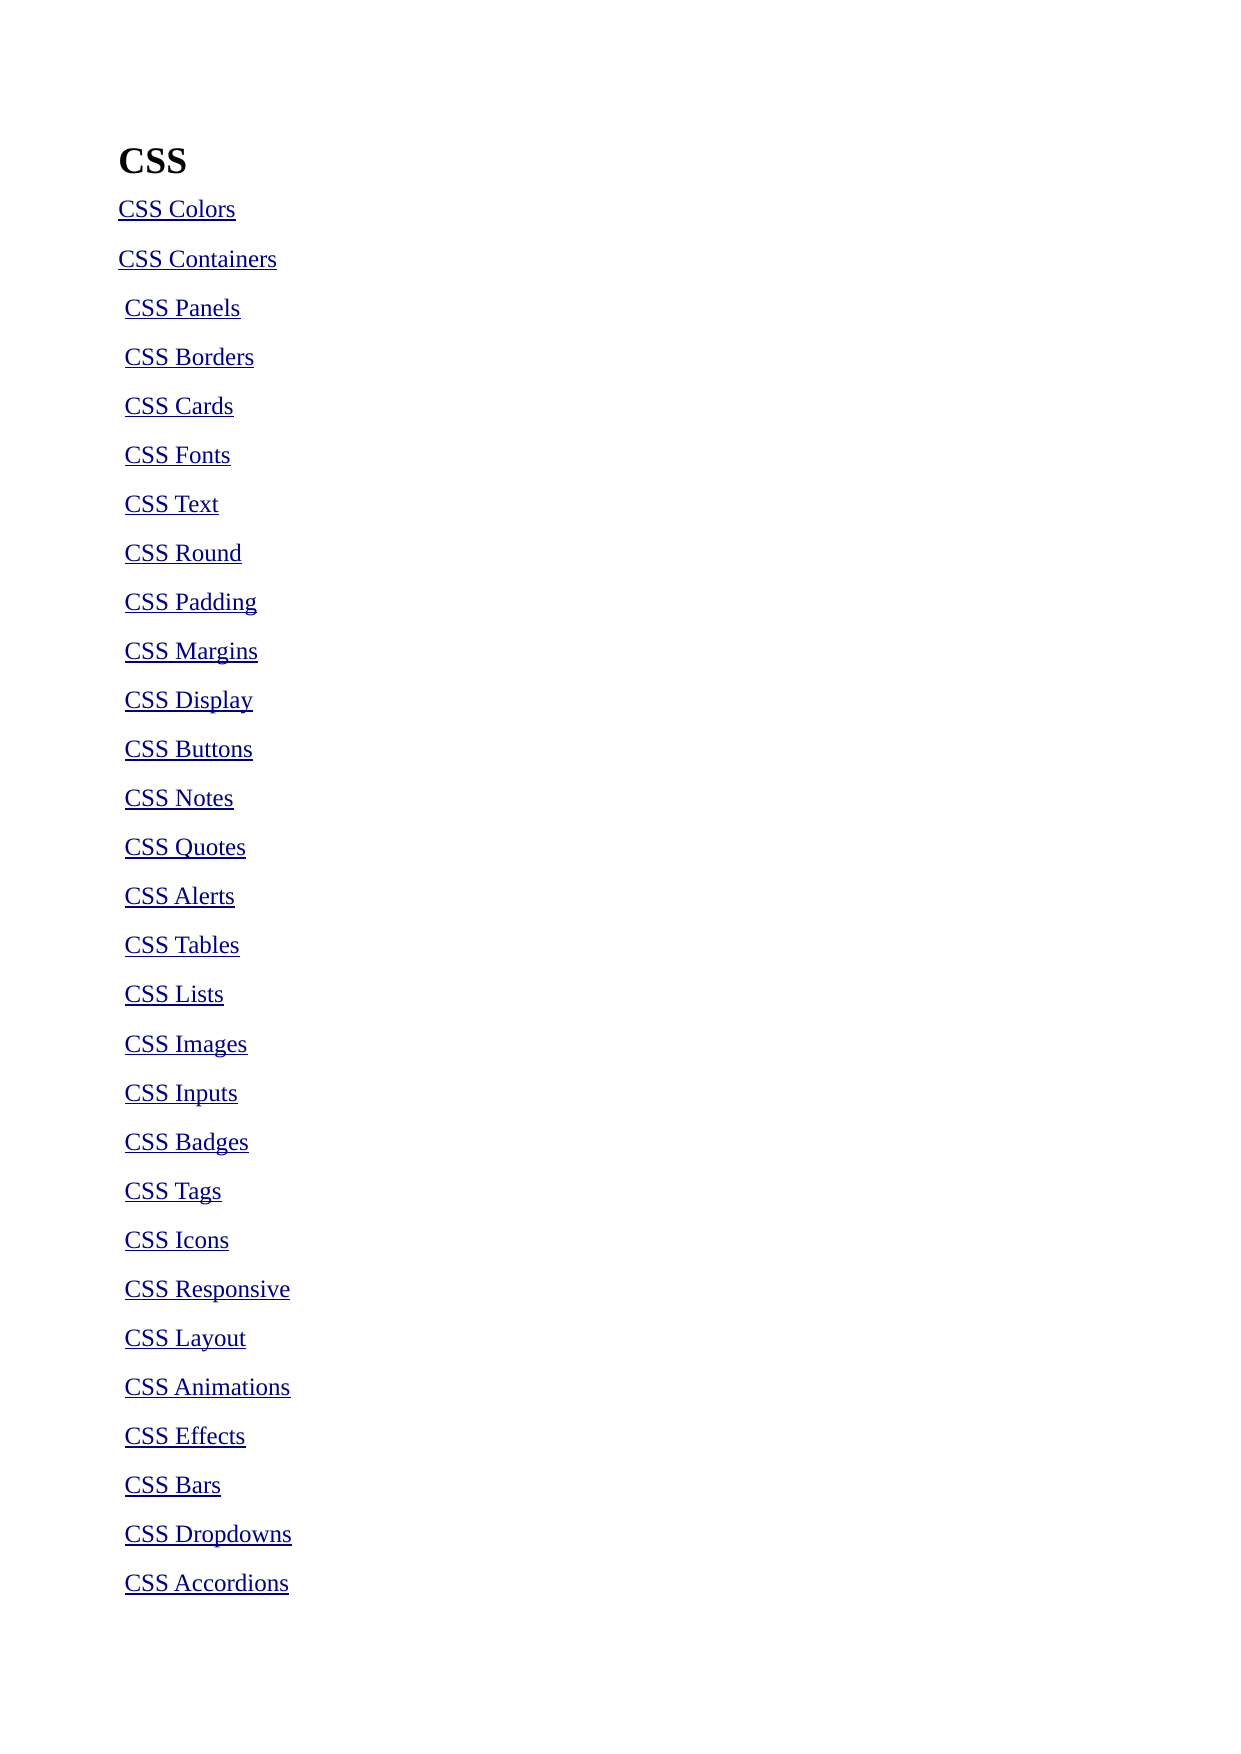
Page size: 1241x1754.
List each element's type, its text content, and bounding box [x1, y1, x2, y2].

text CSS Images [118, 1029, 1122, 1057]
text CSS Accordions [118, 1568, 1122, 1597]
text CSS Inputs [118, 1078, 1122, 1106]
text CSS Round [118, 538, 1122, 567]
text CSS Icons [118, 1225, 1122, 1254]
text CSS Fonts [118, 440, 1122, 469]
text CSS Colors [118, 194, 1122, 223]
text CSS Effects [118, 1421, 1122, 1450]
text CSS Text [118, 489, 1122, 518]
text CSS Display [118, 685, 1122, 714]
text CSS Containers [118, 244, 1122, 272]
text CSS Animations [118, 1372, 1122, 1401]
text CSS Dropdowns [118, 1519, 1122, 1548]
text CSS Bars [118, 1470, 1122, 1499]
subtitle CSS [118, 139, 1122, 182]
text CSS Tables [118, 931, 1122, 959]
text CSS Quotes [118, 832, 1122, 861]
text CSS Margins [118, 636, 1122, 665]
text CSS Responsive [118, 1274, 1122, 1303]
text CSS Notes [118, 783, 1122, 812]
text CSS Lists [118, 979, 1122, 1008]
text CSS Badges [118, 1127, 1122, 1156]
text CSS Borders [118, 342, 1122, 371]
text CSS Layout [118, 1323, 1122, 1352]
text CSS Cards [118, 391, 1122, 419]
text CSS Panels [118, 293, 1122, 321]
text CSS Padding [118, 587, 1122, 616]
text CSS Tags [118, 1176, 1122, 1204]
text CSS Buttons [118, 734, 1122, 763]
text CSS Alerts [118, 881, 1122, 910]
